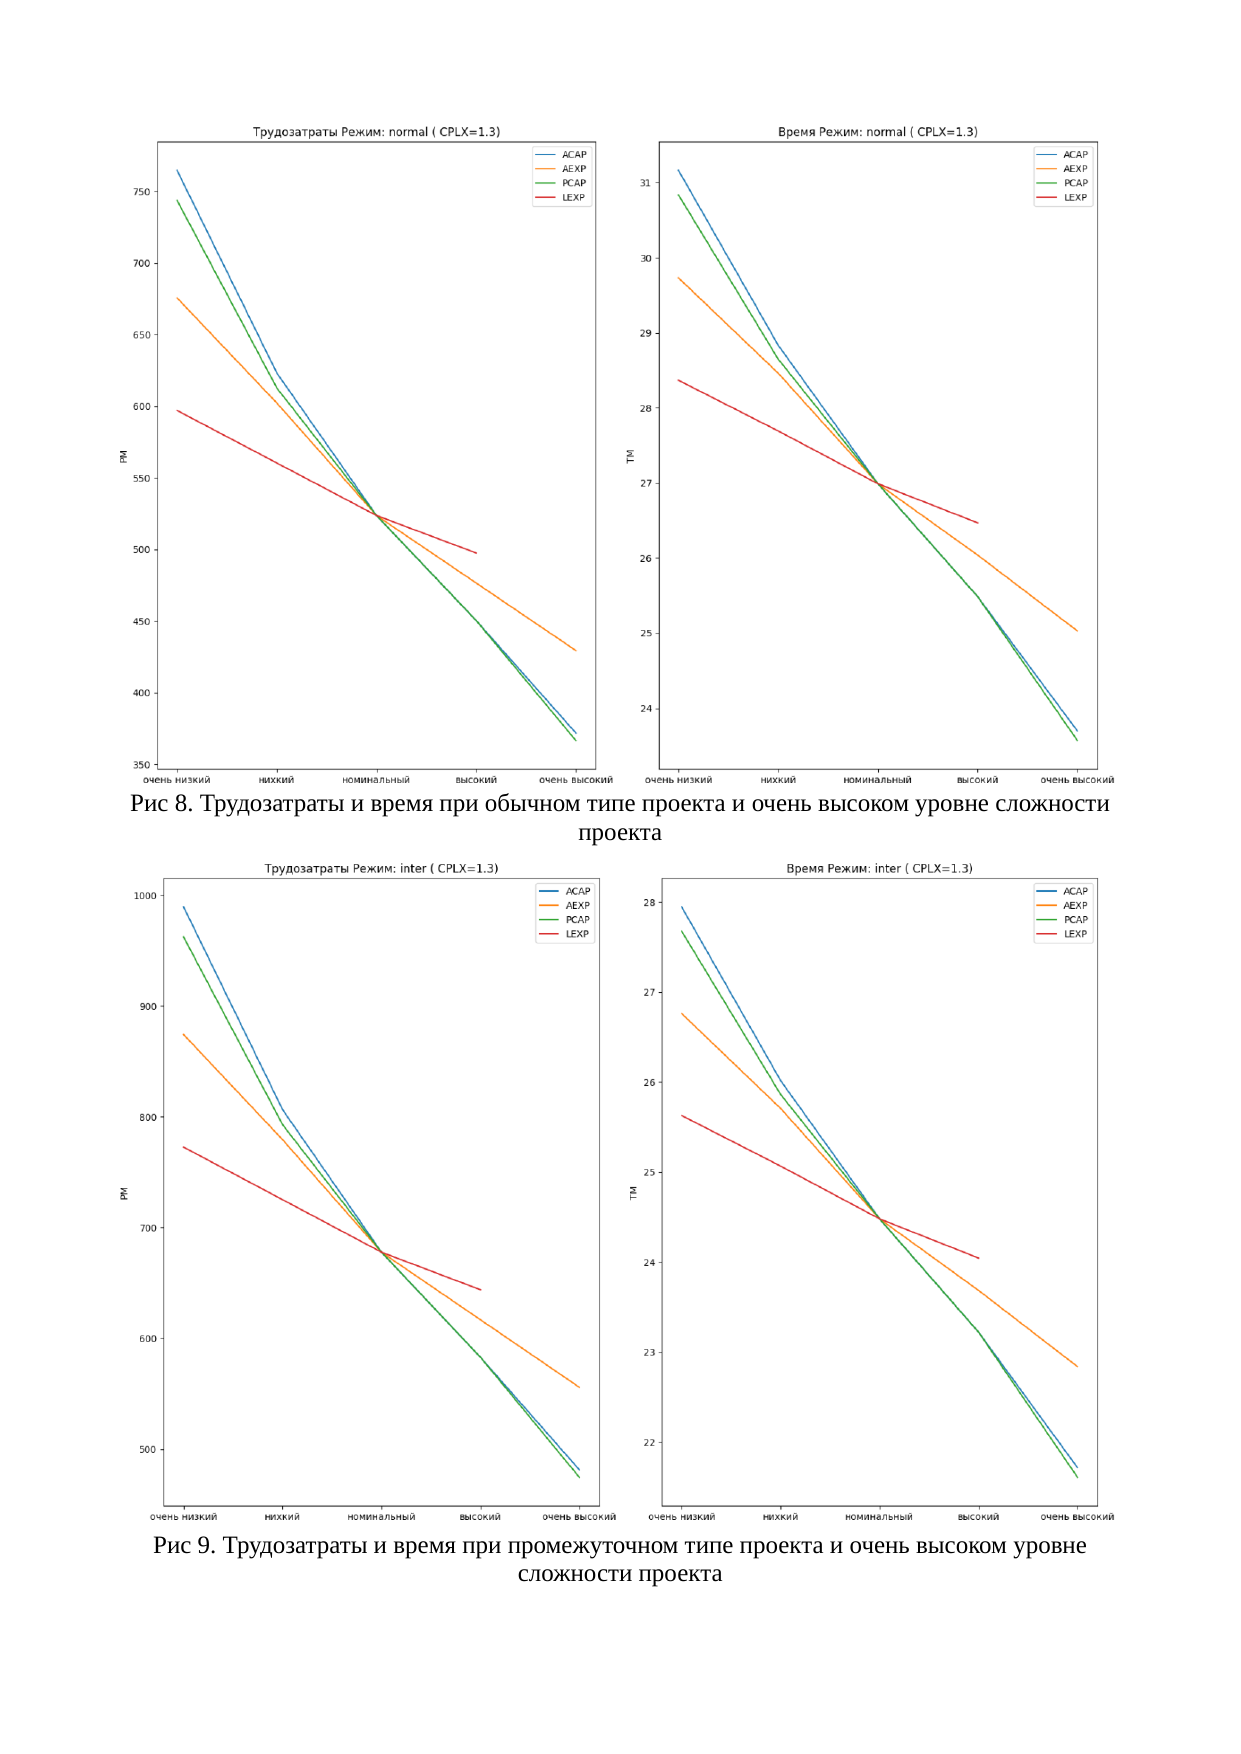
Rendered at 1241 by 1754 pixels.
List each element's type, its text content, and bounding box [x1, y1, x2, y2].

picture [118, 118, 1123, 788]
table_cell Рис 8. Трудозатраты и время при обычном типе проекта и очень высоком уровне сложности проекта [118, 788, 1122, 856]
table_cell Рис 9. Трудозатраты и время при промежуточном типе проекта и очень высоком уровне сложности проекта [118, 1530, 1122, 1596]
picture [118, 856, 1123, 1530]
